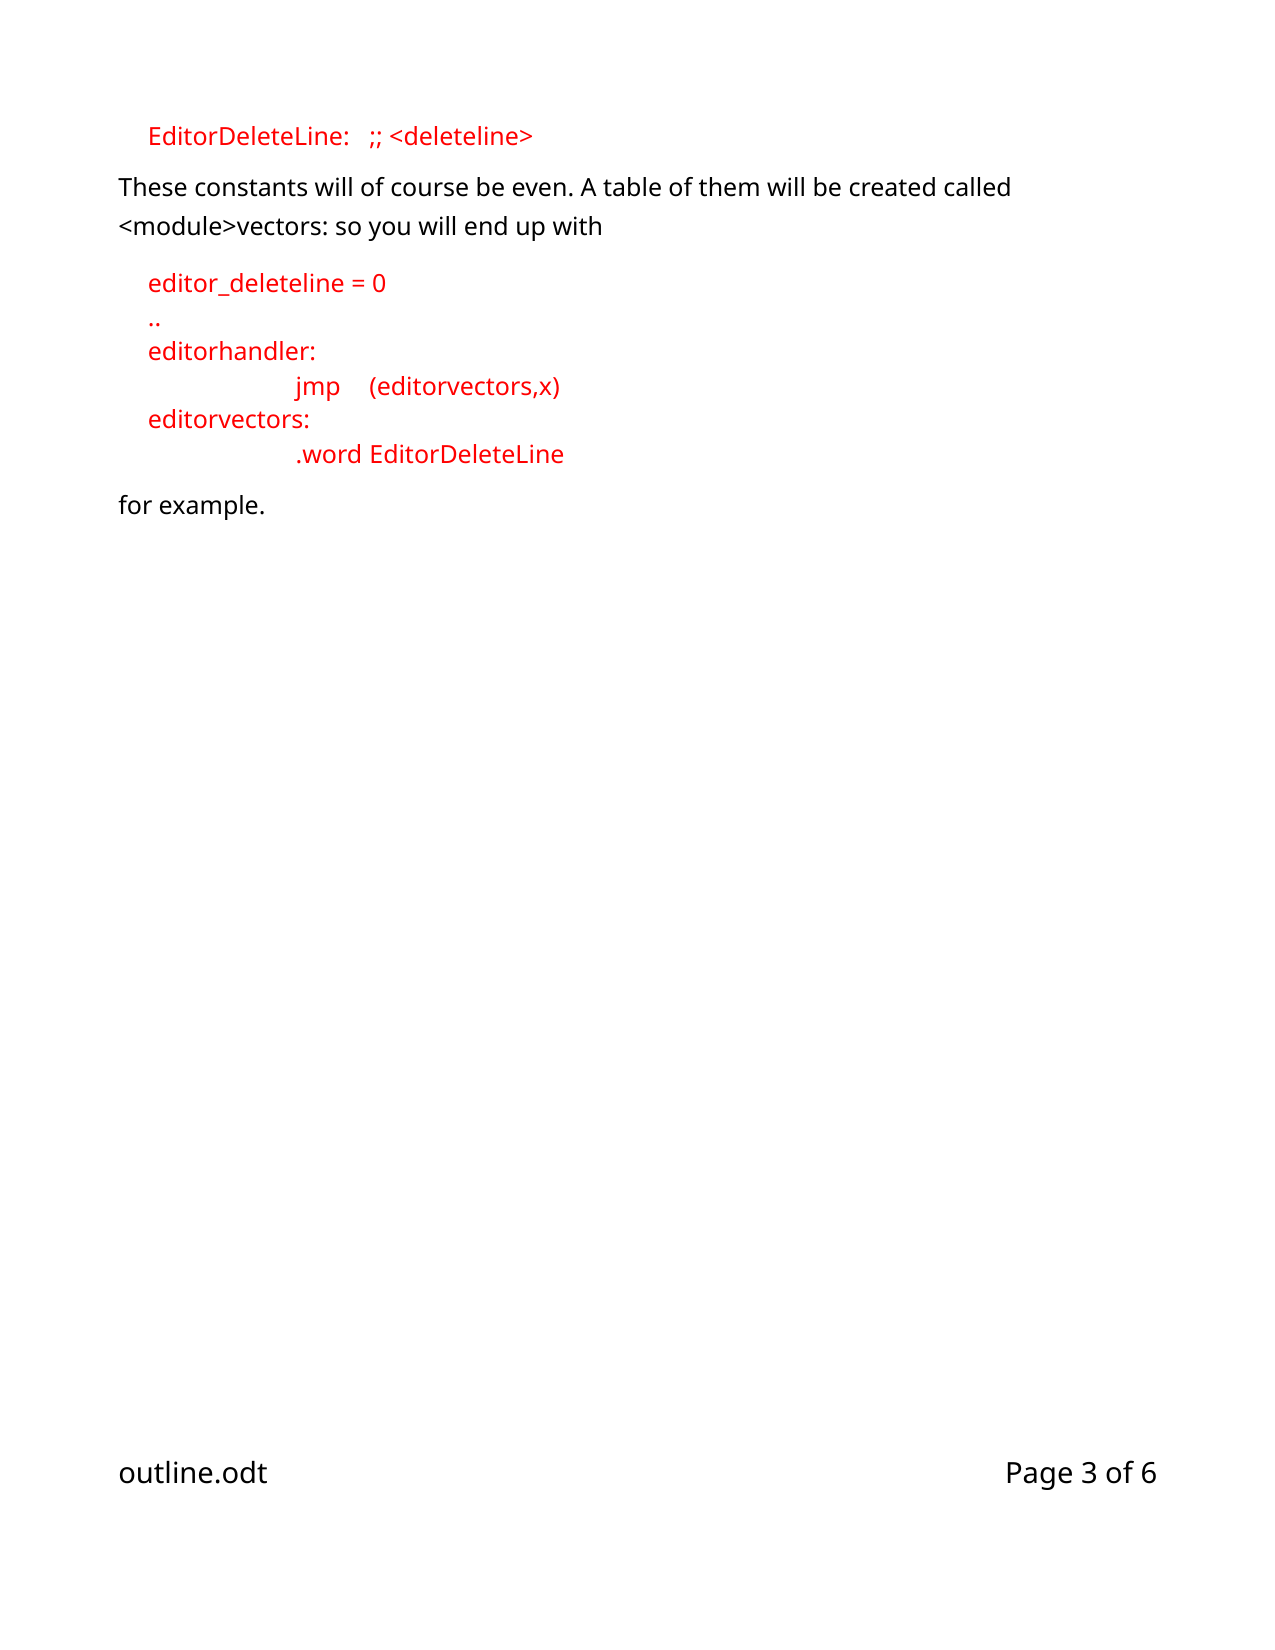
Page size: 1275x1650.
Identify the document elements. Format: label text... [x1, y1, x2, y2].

text .. [148, 300, 1157, 334]
text editorhandler: [148, 334, 1157, 368]
text jmp (editorvectors,x) [148, 368, 1157, 402]
text editor_deleteline = 0 [148, 266, 1157, 300]
text EditorDeleteLine: ;; <deleteline> [148, 118, 1157, 152]
text editorvectors: [148, 402, 1157, 436]
text for example. [118, 488, 1157, 522]
text .word EditorDeleteLine [148, 436, 1157, 470]
text These constants will of course be even. A table of them will be created called <module>vectors: so you will end up with [118, 170, 1157, 243]
